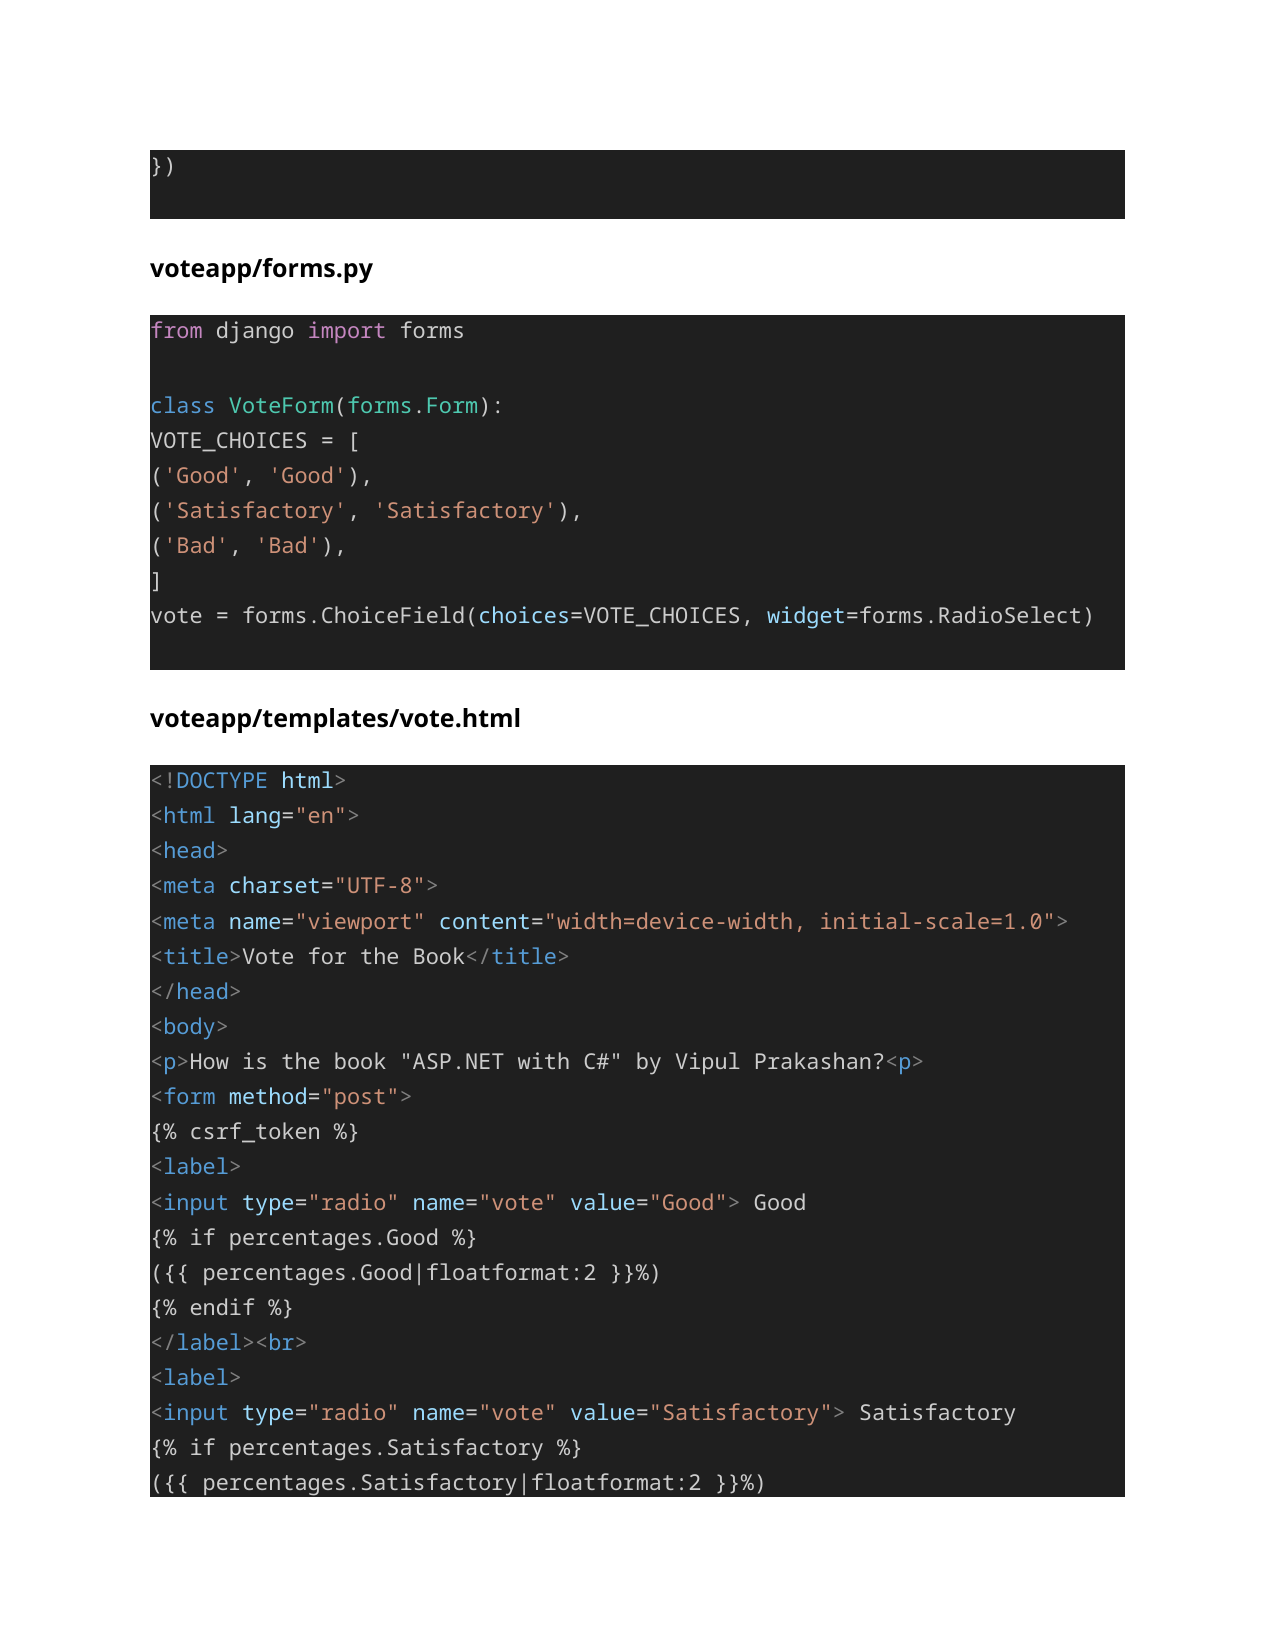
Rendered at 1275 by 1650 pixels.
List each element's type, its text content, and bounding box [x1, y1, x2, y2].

text <input type="radio" name="vote" value="Satisfactory"> Satisfactory [150, 1397, 1125, 1427]
text from django import forms [150, 315, 1125, 344]
text ({{ percentages.Satisfactory|floatformat:2 }}%) [150, 1467, 1125, 1497]
text voteapp/forms.py [150, 250, 1125, 284]
text <input type="radio" name="vote" value="Good"> Good [150, 1186, 1125, 1216]
text <label> [150, 1362, 1125, 1392]
text <meta name="viewport" content="width=device-width, initial-scale=1.0"> [150, 906, 1125, 935]
text <!DOCTYPE html> [150, 765, 1125, 795]
text voteapp/templates/vote.html [150, 701, 1125, 735]
text <body> [150, 1011, 1125, 1041]
text <meta charset="UTF-8"> [150, 871, 1125, 900]
text ('Good', 'Good'), [150, 460, 1125, 490]
text class VoteForm(forms.Form): [150, 390, 1125, 420]
text {% if percentages.Good %} [150, 1222, 1125, 1251]
text VOTE_CHOICES = [ [150, 425, 1125, 455]
text <title>Vote for the Book</title> [150, 941, 1125, 971]
text ('Satisfactory', 'Satisfactory'), [150, 495, 1125, 525]
text }) [150, 150, 1125, 180]
text <label> [150, 1151, 1125, 1181]
text <form method="post"> [150, 1081, 1125, 1111]
text {% csrf_token %} [150, 1116, 1125, 1146]
text ('Bad', 'Bad'), [150, 530, 1125, 560]
text ({{ percentages.Good|floatformat:2 }}%) [150, 1257, 1125, 1286]
text {% if percentages.Satisfactory %} [150, 1432, 1125, 1462]
text <html lang="en"> [150, 800, 1125, 830]
text <p>How is the book "ASP.NET with C#" by Vipul Prakashan?<p> [150, 1046, 1125, 1076]
text </label><br> [150, 1327, 1125, 1357]
text {% endif %} [150, 1292, 1125, 1322]
text <head> [150, 835, 1125, 865]
text vote = forms.ChoiceField(choices=VOTE_CHOICES, widget=forms.RadioSelect) [150, 601, 1125, 630]
text ] [150, 565, 1125, 595]
text </head> [150, 976, 1125, 1006]
